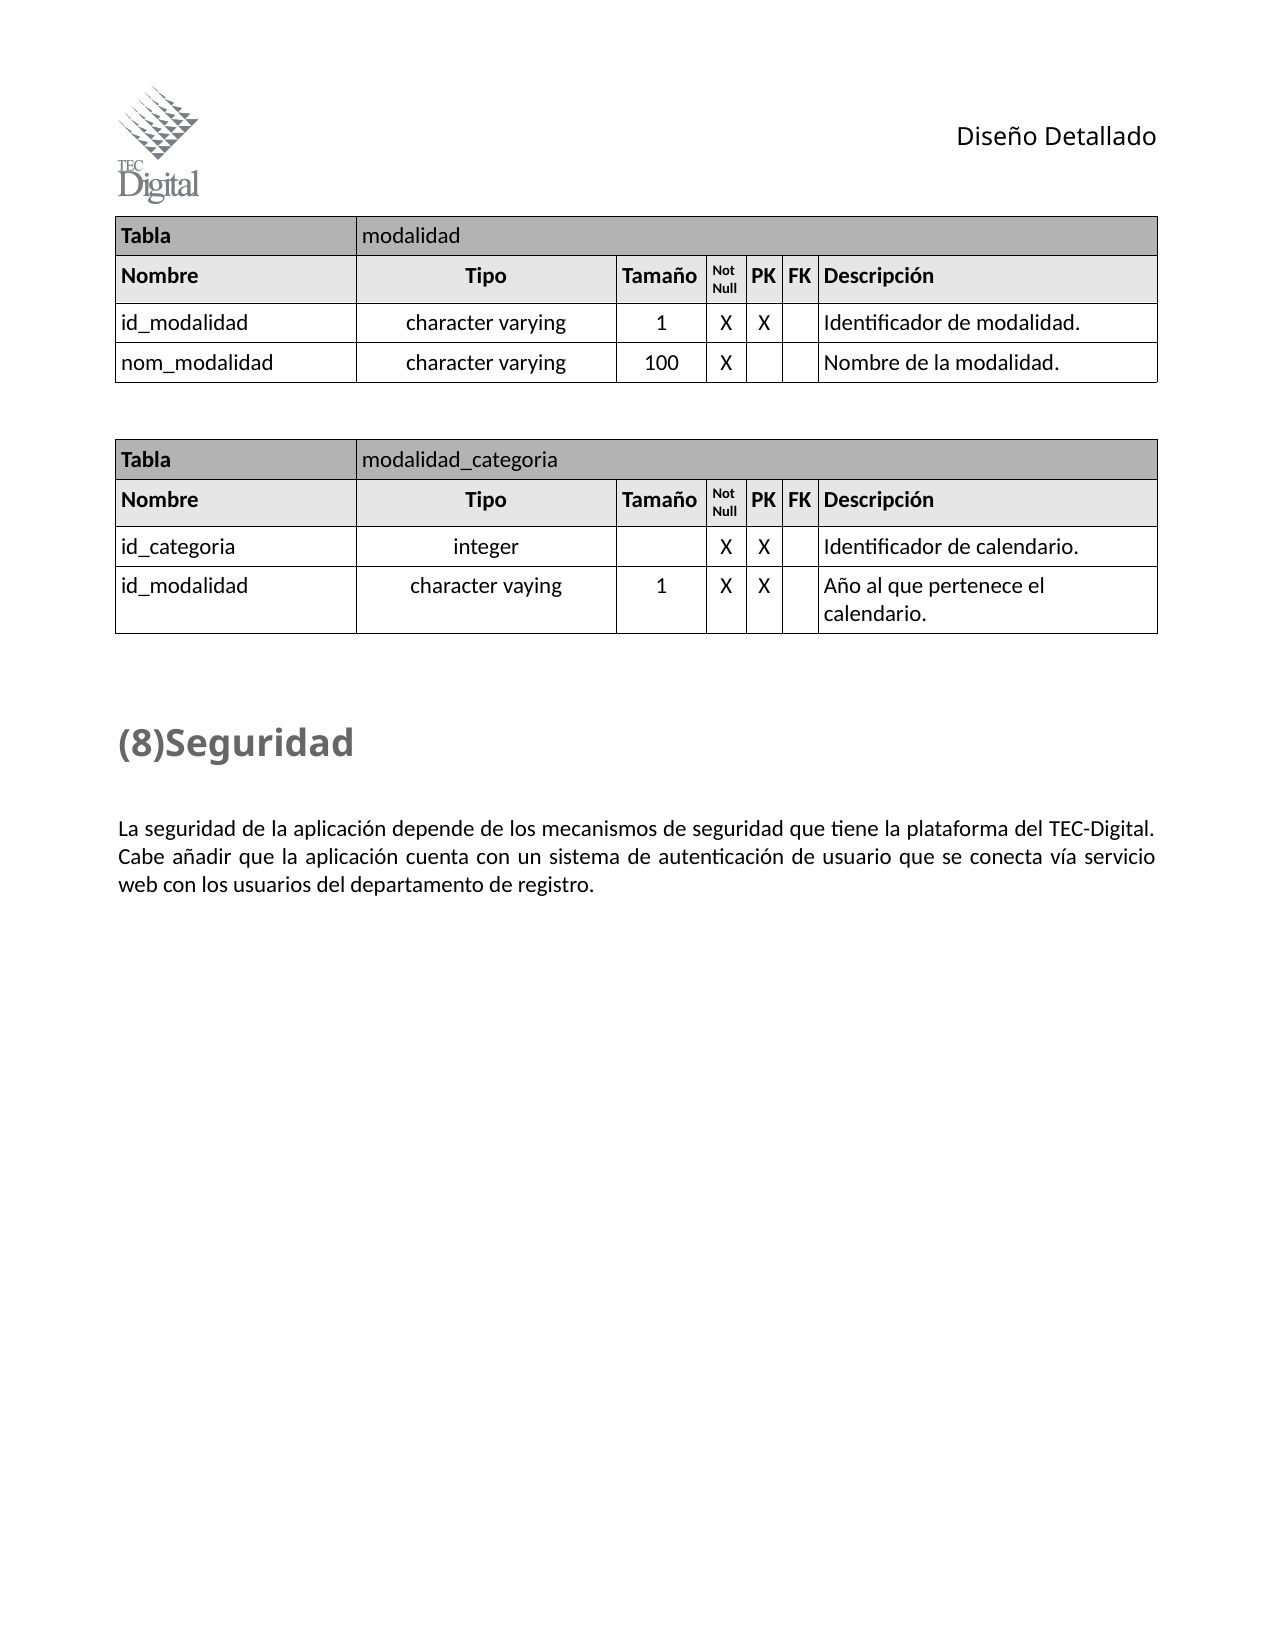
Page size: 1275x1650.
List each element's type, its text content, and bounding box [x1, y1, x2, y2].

table_cell Tamaño [617, 480, 706, 526]
table_cell Descripción [819, 256, 1157, 302]
table_cell id_categoria [116, 527, 356, 566]
table_cell [783, 343, 818, 382]
table_cell FK [783, 256, 818, 302]
table_cell Not Null [707, 480, 746, 526]
table_cell [783, 304, 818, 342]
table_cell X [707, 304, 746, 342]
table_cell id_modalidad [116, 567, 356, 633]
table_cell [783, 567, 818, 633]
table_cell character vaying [357, 567, 616, 633]
table_cell PK [747, 256, 782, 302]
table_cell X [747, 527, 782, 566]
table_header modalidad_categoria [357, 440, 1157, 479]
table_cell Descripción [819, 480, 1157, 526]
table_header Tabla [116, 440, 356, 479]
subtitle (8)Seguridad [118, 716, 1157, 767]
table_cell Nombre [116, 480, 356, 526]
table_cell Tipo [357, 256, 616, 302]
table_header modalidad [357, 217, 1157, 255]
table_cell X [747, 567, 782, 633]
table_cell Tamaño [617, 256, 706, 302]
table_cell [617, 527, 706, 566]
table_cell Identificador de calendario. [819, 527, 1157, 566]
table_cell character varying [357, 343, 616, 382]
table_cell FK [783, 480, 818, 526]
table_cell X [747, 304, 782, 342]
table_cell Identificador de modalidad. [819, 304, 1157, 342]
table_cell [747, 343, 782, 382]
table_cell [783, 527, 818, 566]
table_cell 100 [617, 343, 706, 382]
table_cell character varying [357, 304, 616, 342]
table_cell Not Null [707, 256, 746, 302]
table_cell Nombre de la modalidad. [819, 343, 1157, 382]
table_cell nom_modalidad [116, 343, 356, 382]
table_cell 1 [617, 567, 706, 633]
table_cell X [707, 343, 746, 382]
table_cell Nombre [116, 256, 356, 302]
table_cell Tipo [357, 480, 616, 526]
table_cell 1 [617, 304, 706, 342]
table_cell integer [357, 527, 616, 566]
text La seguridad de la aplicación depende de los mecanismos de seguridad que tiene la plataforma del TEC-Digital. Cabe añadir que la aplicación cuenta con un sistema de autenticación de usuario que se conecta vía servicio web con los usuarios del departamento de registro. [118, 814, 1157, 898]
table_cell PK [747, 480, 782, 526]
table_cell X [707, 527, 746, 566]
table_header Tabla [116, 217, 356, 255]
table_cell Año al que pertenece el calendario. [819, 567, 1157, 633]
table_cell id_modalidad [116, 304, 356, 342]
picture [117, 85, 199, 204]
table_cell X [707, 567, 746, 633]
